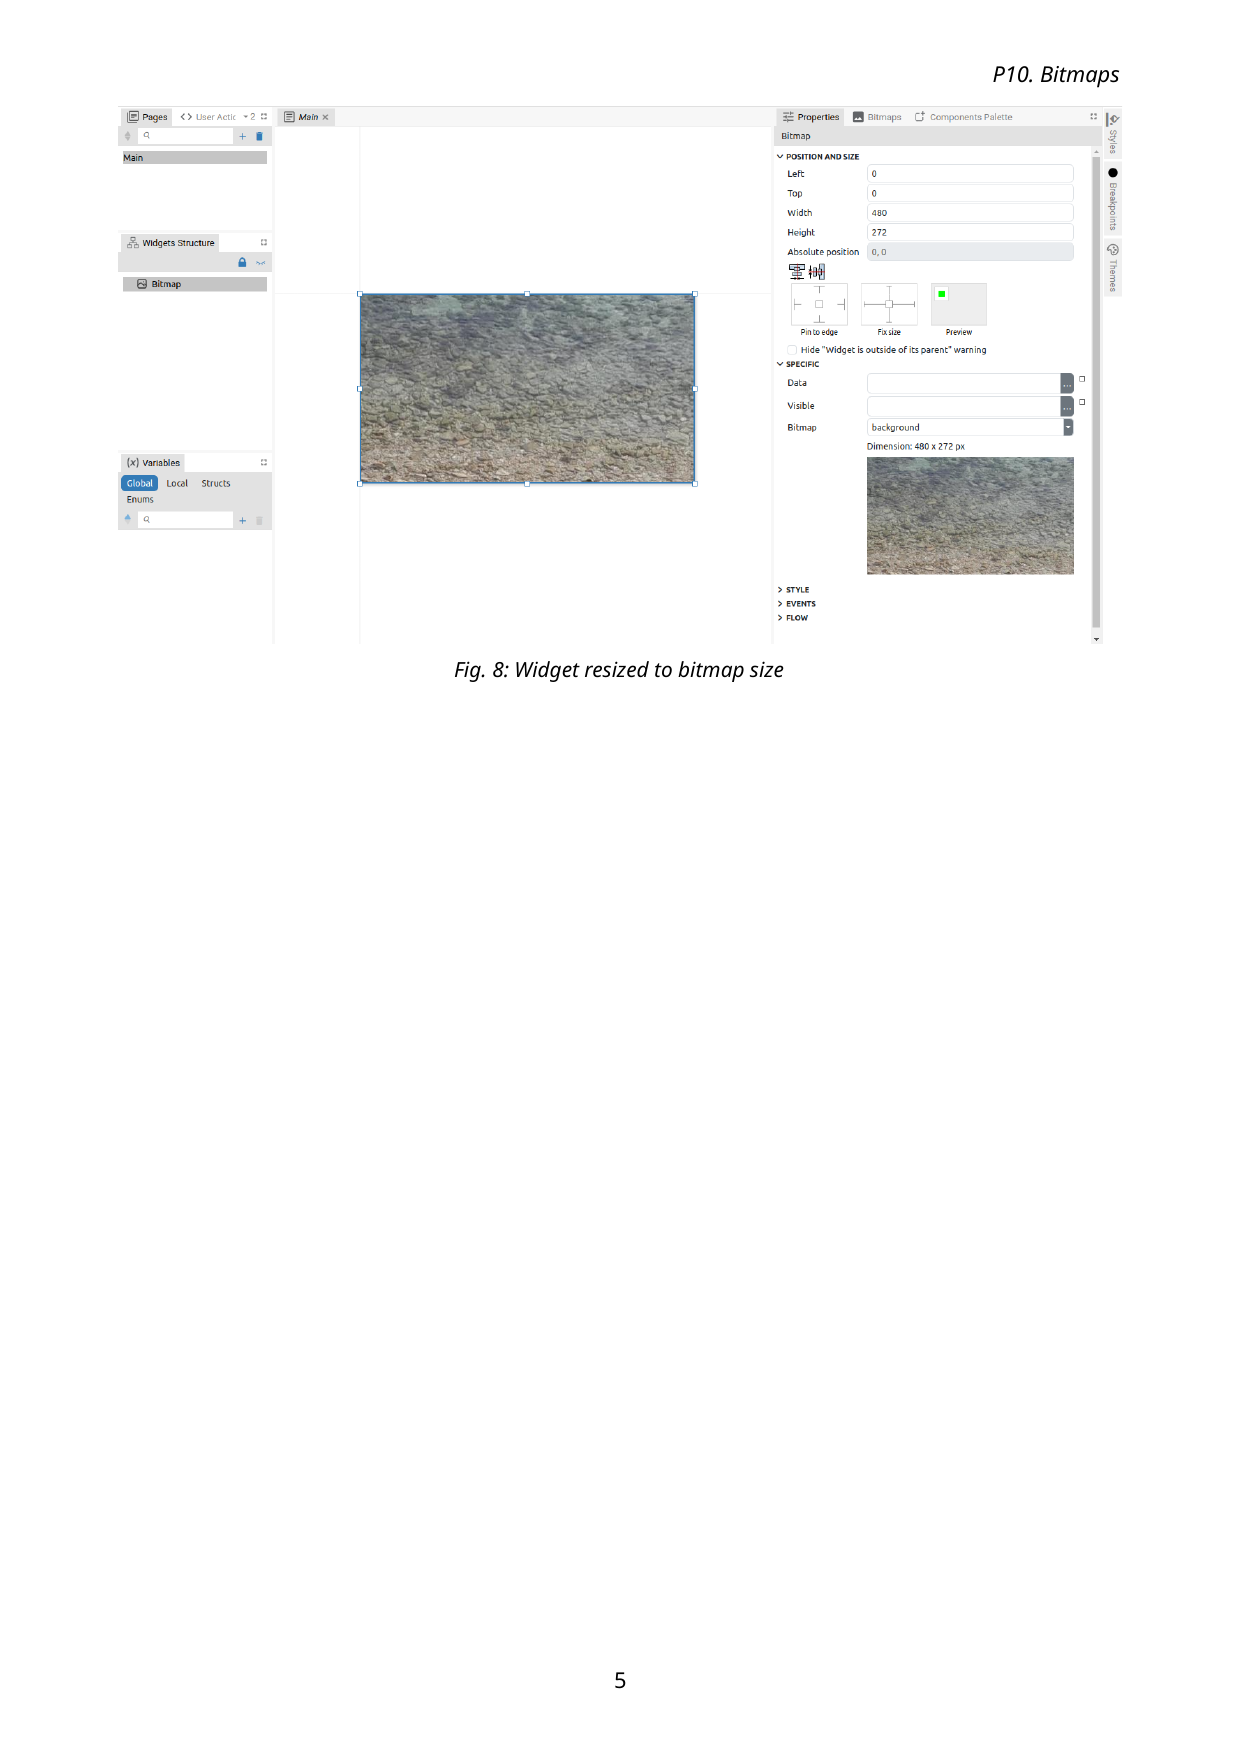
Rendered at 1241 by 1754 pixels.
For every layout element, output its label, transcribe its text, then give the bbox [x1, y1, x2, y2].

text Fig. 8: Widget resized to bitmap size [118, 644, 1122, 683]
picture [118, 106, 1123, 644]
